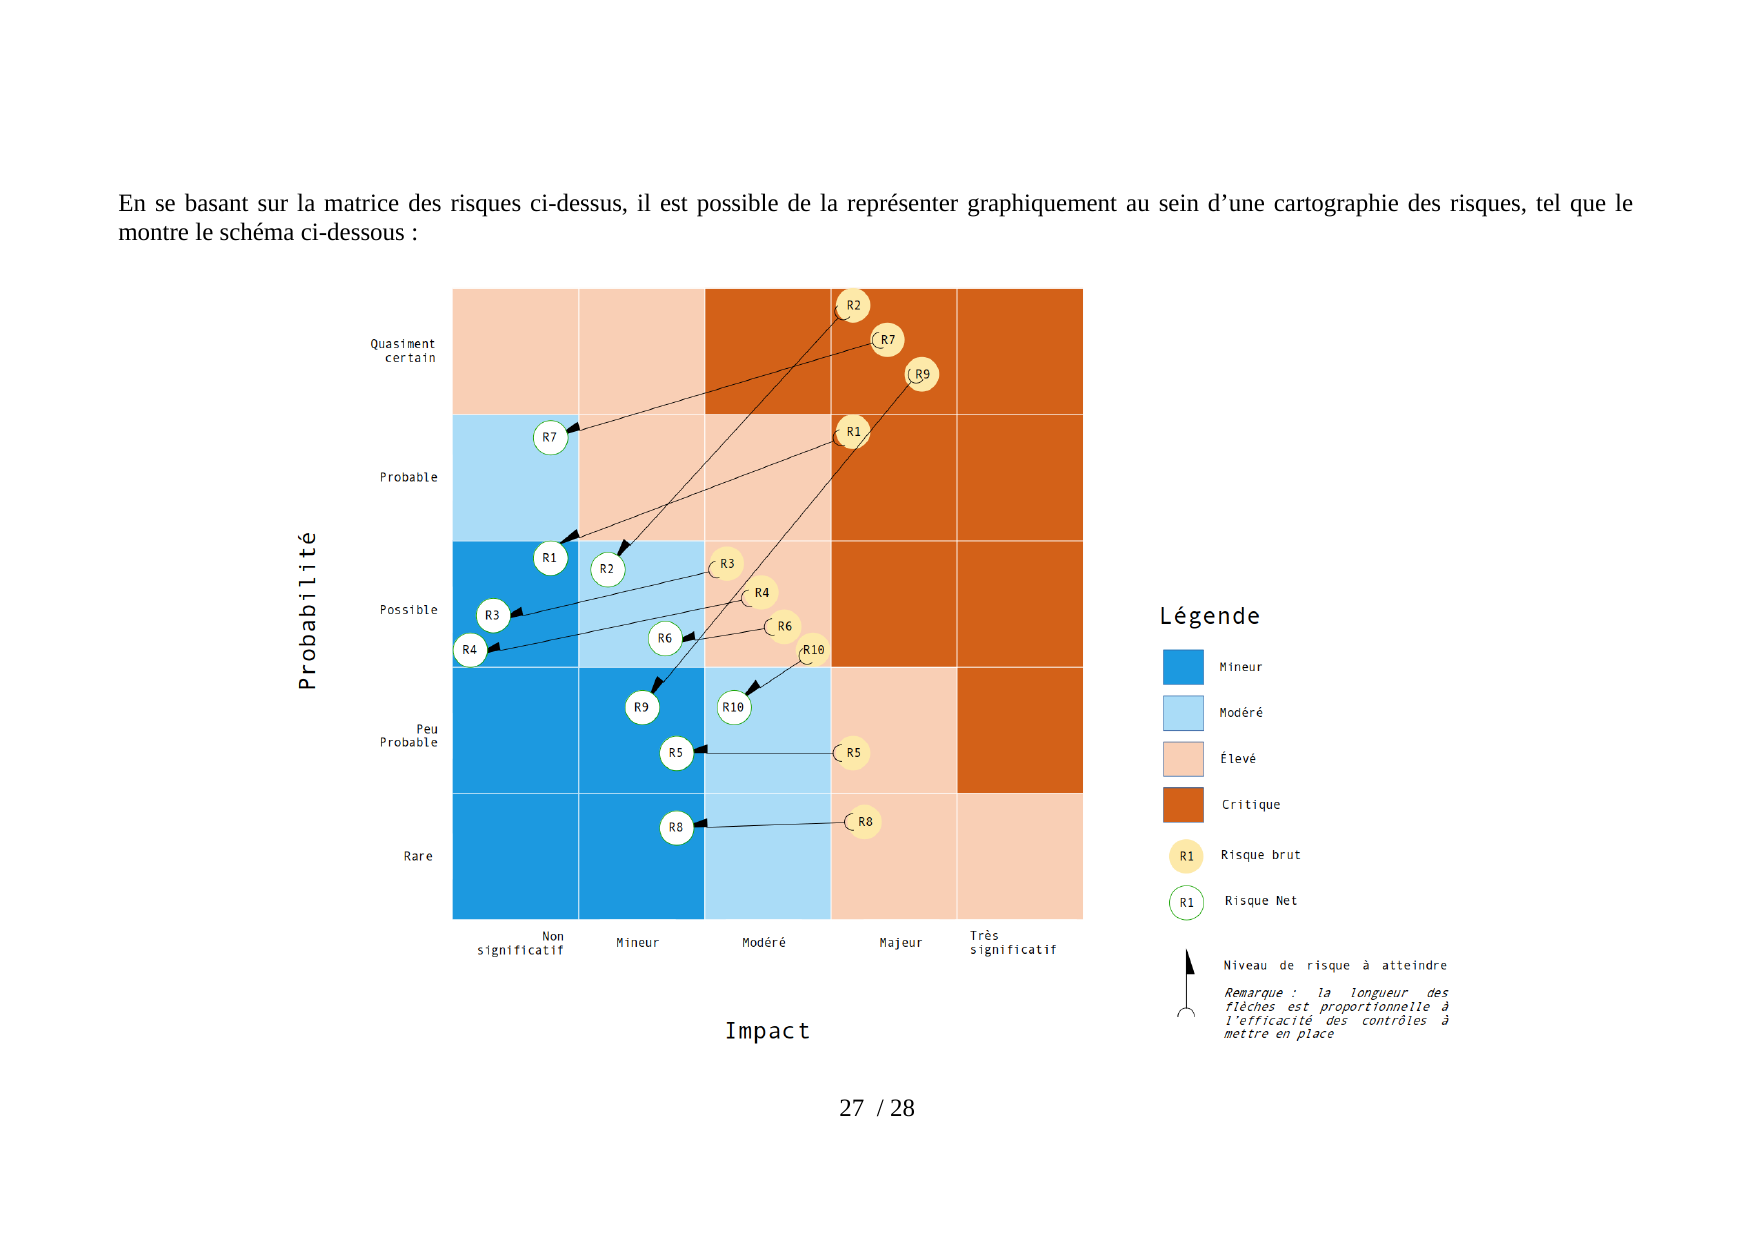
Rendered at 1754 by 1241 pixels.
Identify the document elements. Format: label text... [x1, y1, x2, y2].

picture [286, 283, 1468, 1059]
text En se basant sur la matrice des risques ci-dessus, il est possible de la représenter graphiquement au sein d’une cartographie des risques, tel que le montre le schéma ci-dessous : [118, 188, 1636, 246]
